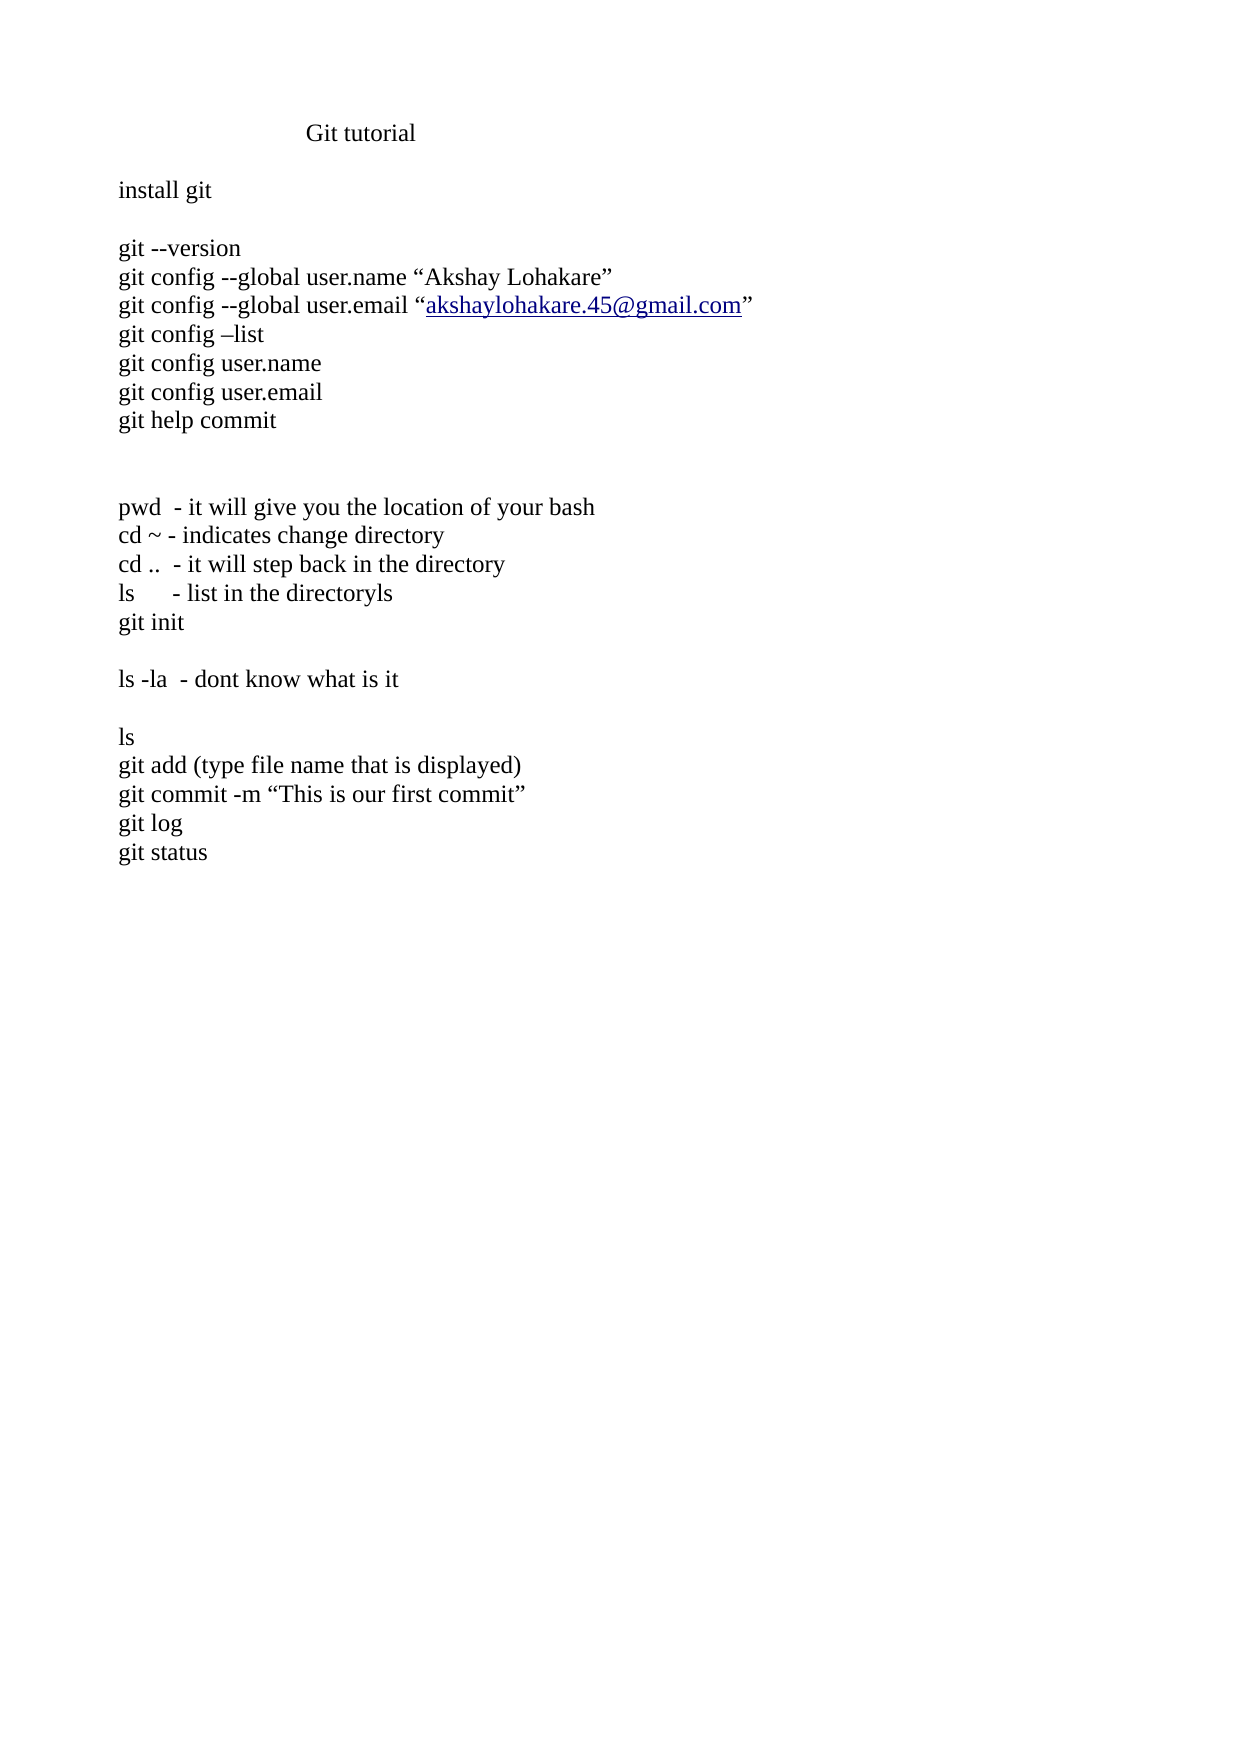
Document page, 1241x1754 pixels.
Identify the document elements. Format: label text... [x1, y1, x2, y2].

text ls - list in the directoryls [118, 578, 1122, 607]
text ls -la - dont know what is it [118, 664, 1122, 693]
text git --version [118, 233, 1122, 262]
text git status [118, 837, 1122, 866]
text git config user.email [118, 377, 1122, 406]
text git config --global user.email “akshaylohakare.45@gmail.com” [118, 291, 1122, 319]
text git commit -m “This is our first commit” [118, 779, 1122, 808]
text git init [118, 607, 1122, 636]
text cd ~ - indicates change directory [118, 521, 1122, 549]
text git help commit [118, 406, 1122, 434]
text git config --global user.name “Akshay Lohakare” [118, 262, 1122, 291]
text git log [118, 808, 1122, 837]
text pwd - it will give you the location of your bash [118, 492, 1122, 521]
text git config –list [118, 319, 1122, 348]
text git add (type file name that is displayed) [118, 751, 1122, 779]
text Git tutorial [118, 118, 1122, 147]
text git config user.name [118, 348, 1122, 377]
text ls [118, 722, 1122, 751]
text cd .. - it will step back in the directory [118, 549, 1122, 578]
text install git [118, 176, 1122, 204]
